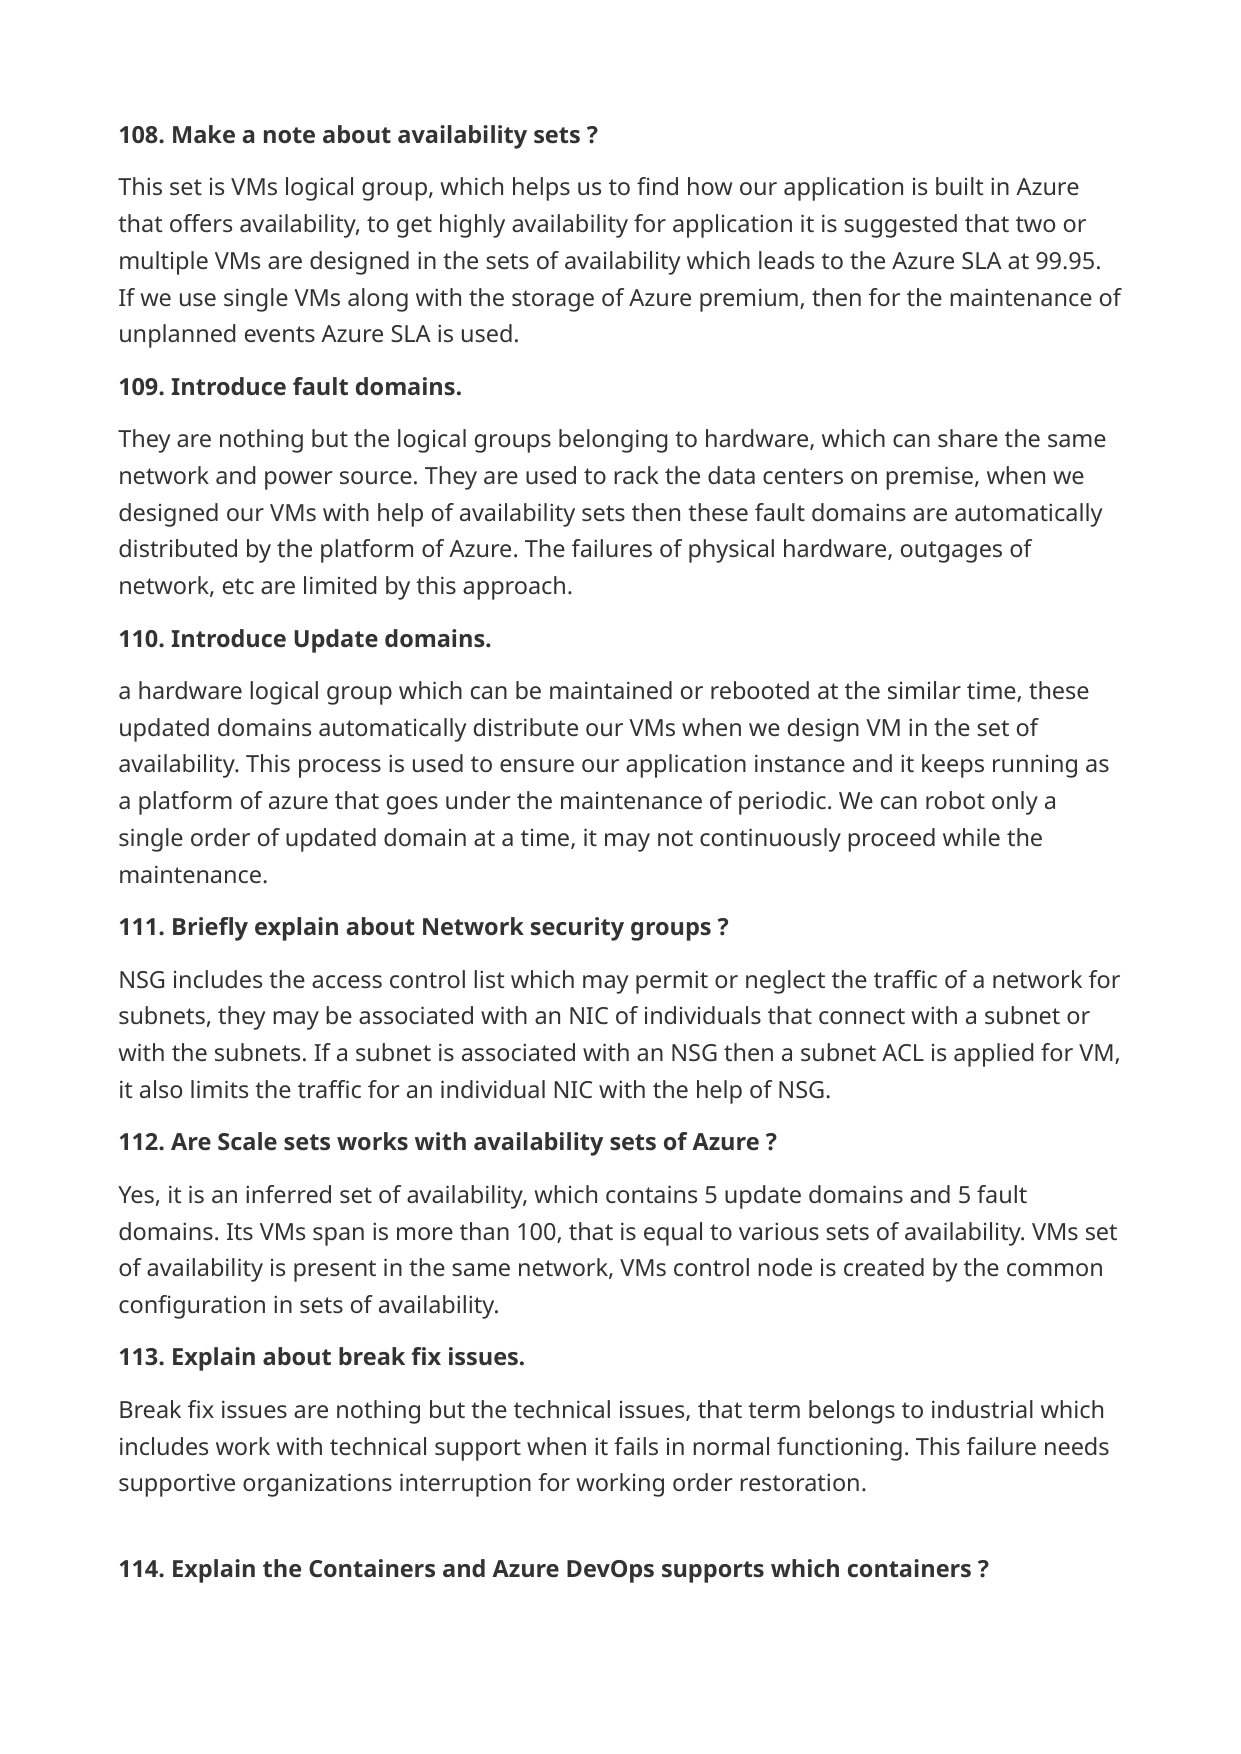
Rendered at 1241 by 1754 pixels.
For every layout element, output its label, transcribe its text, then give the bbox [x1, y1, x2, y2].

text They are nothing but the logical groups belonging to hardware, which can share the same network and power source. They are used to rack the data centers on premise, when we designed our VMs with help of availability sets then these fault domains are automatically distributed by the platform of Azure. The failures of physical hardware, outgages of network, etc are limited by this approach. [118, 422, 1122, 601]
text 113. Explain about break fix issues. [118, 1341, 1122, 1373]
text This set is VMs logical group, which helps us to find how our application is built in Azure that offers availability, to get highly availability for application it is suggested that two or multiple VMs are designed in the sets of availability which leads to the Azure SLA at 99.95. If we use single VMs along with the storage of Azure premium, then for the maintenance of unplanned events Azure SLA is used. [118, 171, 1122, 349]
text 110. Introduce Update domains. [118, 622, 1122, 654]
text Yes, it is an inferred set of availability, which contains 5 update domains and 5 fault domains. Its VMs span is more than 100, that is equal to various sets of availability. VMs set of availability is present in the same network, VMs control node is created by the common configuration in sets of availability. [118, 1178, 1122, 1320]
text 108. Make a note about availability sets ? [118, 118, 1122, 150]
text a hardware logical group which can be maintained or rebooted at the similar time, these updated domains automatically distribute our VMs when we design VM in the set of availability. This process is used to ensure our application instance and it keeps running as a platform of azure that goes under the maintenance of periodic. We can robot only a single order of updated domain at a time, it may not continuously proceed while the maintenance. [118, 674, 1122, 890]
text 109. Introduce fault domains. [118, 370, 1122, 402]
text NSG includes the access control list which may permit or neglect the traffic of a network for subnets, they may be associated with an NIC of individuals that connect with a subnet or with the subnets. If a subnet is associated with an NSG then a subnet ACL is applied for VM, it also limits the traffic for an individual NIC with the help of NSG. [118, 963, 1122, 1105]
text Break fix issues are nothing but the technical issues, that term belongs to industrial which includes work with technical support when it fails in normal functioning. This failure needs supportive organizations interruption for working order restoration. [118, 1393, 1122, 1499]
text 114. Explain the Containers and Azure DevOps supports which containers ? [118, 1519, 1122, 1584]
text 112. Are Scale sets works with availability sets of Azure ? [118, 1126, 1122, 1158]
text 111. Briefly explain about Network security groups ? [118, 911, 1122, 942]
